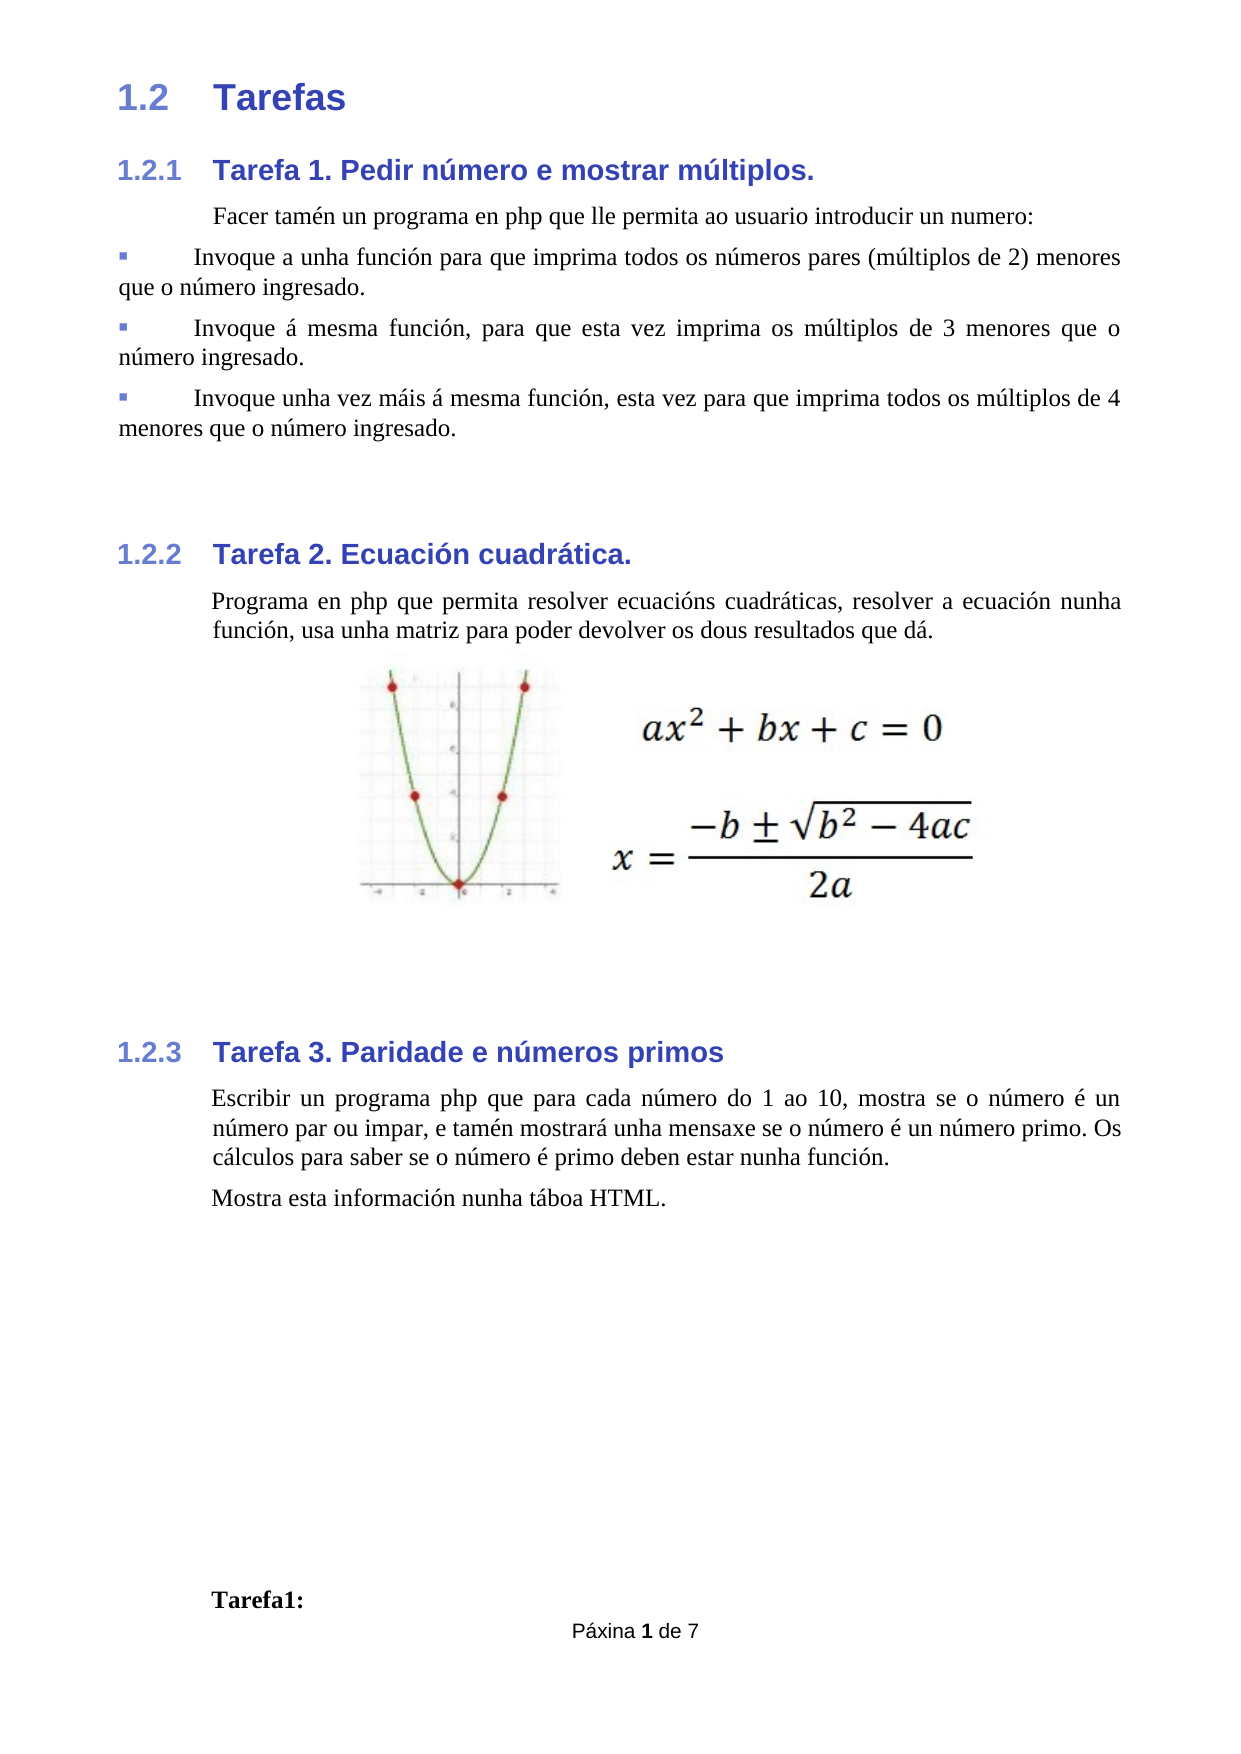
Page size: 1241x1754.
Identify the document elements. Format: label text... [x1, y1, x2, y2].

list Invoque á mesma función, para que esta vez imprima os múltiplos de 3 menores que o número ingresado. [117, 313, 1122, 371]
text Facer tamén un programa en php que lle permita ao usuario introducir un numero: [118, 201, 1128, 230]
list Invoque unha vez máis á mesma función, esta vez para que imprima todos os múltiplos de 4 menores que o número ingresado. [117, 383, 1122, 441]
picture [590, 686, 991, 914]
picture [343, 653, 580, 913]
text Mostra esta información nunha táboa HTML. [211, 1183, 1122, 1212]
text 1.2.3 Tarefa 3. Paridade e números primos [117, 1034, 1130, 1068]
list Invoque a unha función para que imprima todos os números pares (múltiplos de 2) menores que o número ingresado. [117, 242, 1122, 301]
subtitle 1.2 Tarefas [117, 75, 1130, 118]
text Tarefa1: [211, 1585, 1122, 1614]
text 1.2.1 Tarefa 1. Pedir número e mostrar múltiplos. [117, 153, 1130, 186]
text 1.2.2 Tarefa 2. Ecuación cuadrática. [117, 537, 1130, 571]
text Programa en php que permita resolver ecuacións cuadráticas, resolver a ecuación nunha función, usa unha matriz para poder devolver os dous resultados que dá. [211, 586, 1122, 644]
text Escribir un programa php que para cada número do 1 ao 10, mostra se o número é un número par ou impar, e tamén mostrará unha mensaxe se o número é un número primo. Os cálculos para saber se o número é primo deben estar nunha función. [211, 1083, 1122, 1171]
